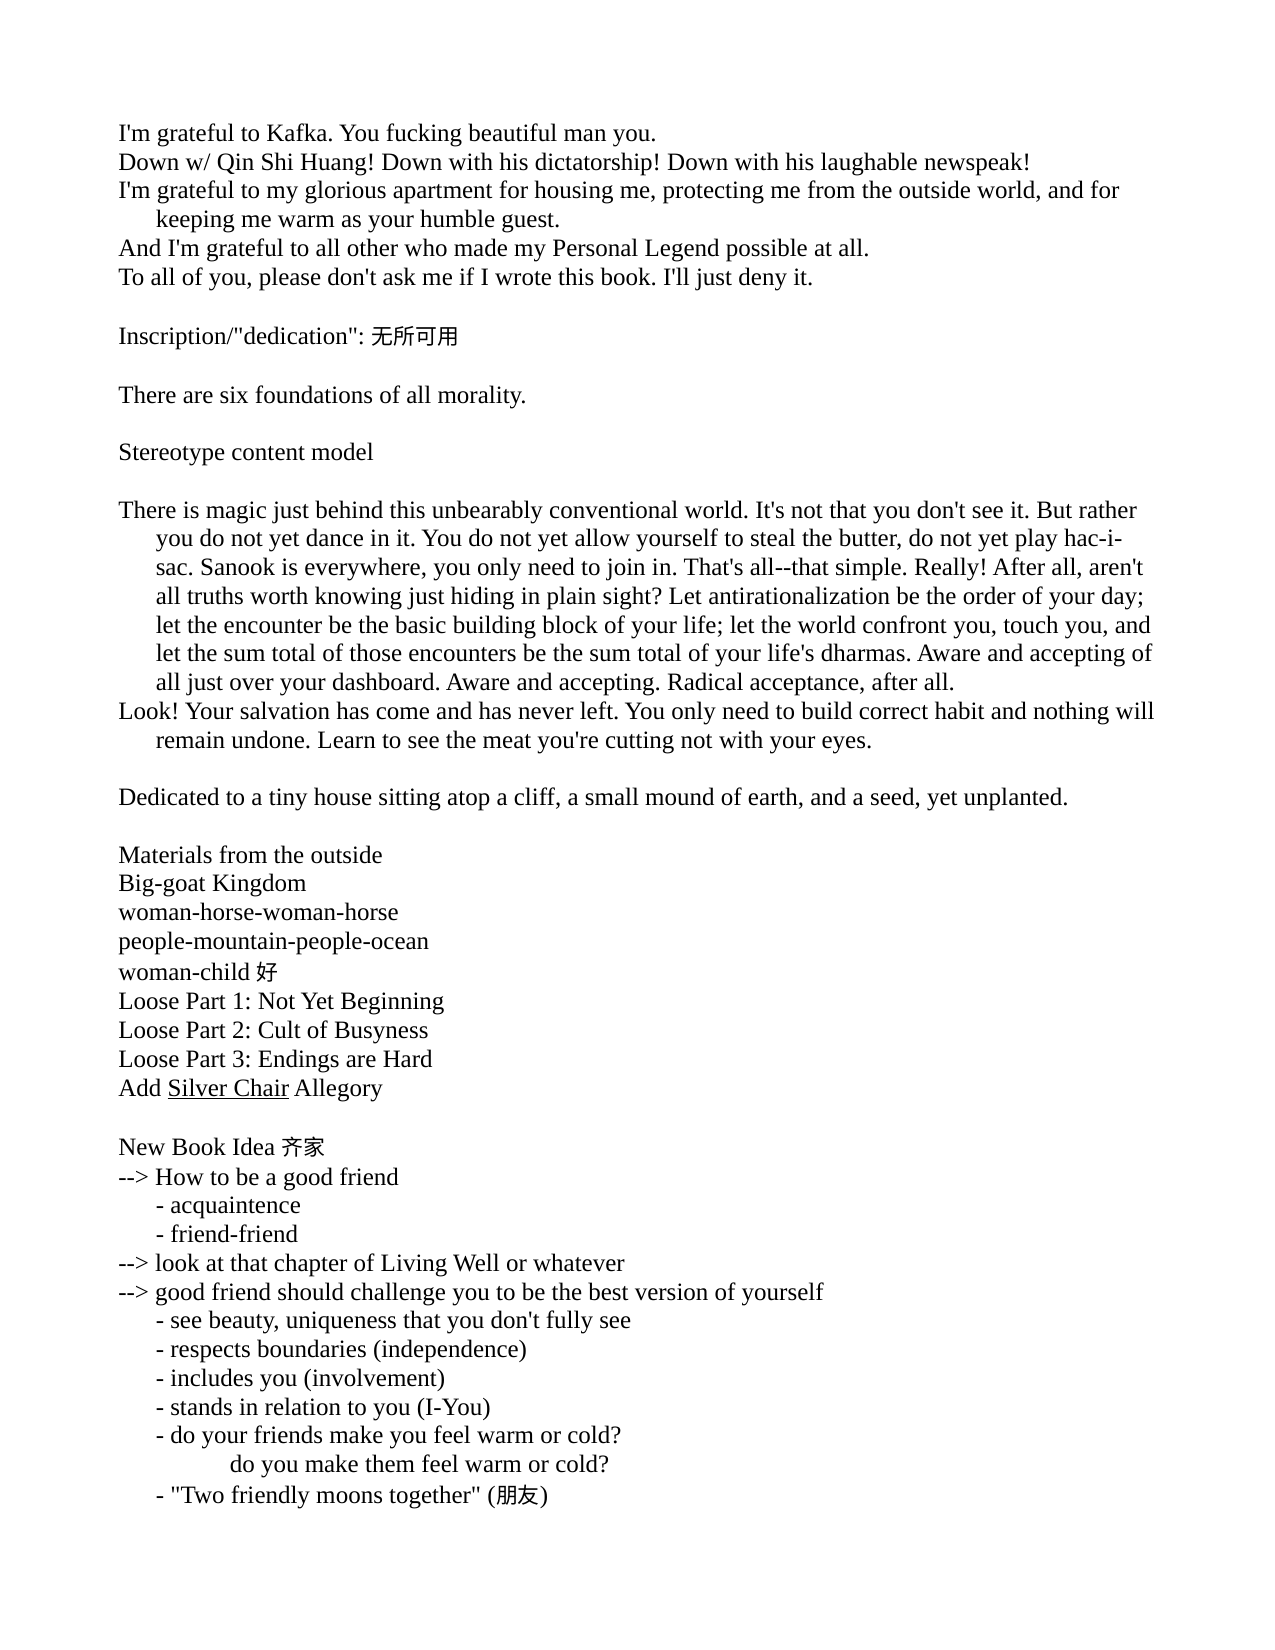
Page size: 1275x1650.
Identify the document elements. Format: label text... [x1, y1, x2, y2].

text There are six foundations of all morality. [118, 380, 1157, 408]
text - includes you (involvement) [118, 1363, 1157, 1392]
text To all of you, please don't ask me if I wrote this book. I'll just deny it. [118, 262, 1157, 291]
text woman-horse-woman-horse [118, 897, 1157, 926]
text I'm grateful to my glorious apartment for housing me, protecting me from the outside world, and for keeping me warm as your humble guest. [118, 176, 1157, 233]
text - "Two friendly moons together" (朋友) [118, 1478, 1157, 1510]
text --> good friend should challenge you to be the best version of yourself [118, 1277, 1157, 1306]
text New Book Idea 齐家 [118, 1130, 1157, 1162]
text Dedicated to a tiny house sitting atop a cliff, a small mound of earth, and a seed, yet unplanted. [118, 782, 1157, 811]
text - acquaintence [118, 1191, 1157, 1219]
text Add Silver Chair Allegory [118, 1073, 1157, 1101]
text --> How to be a good friend [118, 1162, 1157, 1191]
text - friend-friend [118, 1219, 1157, 1248]
text - see beauty, uniqueness that you don't fully see [118, 1306, 1157, 1334]
text Big-goat Kingdom [118, 868, 1157, 897]
text - do your friends make you feel warm or cold? [118, 1421, 1157, 1449]
text Loose Part 2: Cult of Busyness [118, 1015, 1157, 1044]
text There is magic just behind this unbearably conventional world. It's not that you don't see it. But rather you do not yet dance in it. You do not yet allow yourself to steal the butter, do not yet play hac-i-sac. Sanook is everywhere, you only need to join in. That's all--that simple. Really! After all, aren't all truths worth knowing just hiding in plain sight? Let antirationalization be the order of your day; let the encounter be the basic building block of your life; let the world confront you, touch you, and let the sum total of those encounters be the sum total of your life's dharmas. Aware and accepting of all just over your dashboard. Aware and accepting. Radical acceptance, after all. [118, 495, 1157, 696]
text Loose Part 3: Endings are Hard [118, 1044, 1157, 1073]
text Look! Your salvation has come and has never left. You only need to build correct habit and nothing will remain undone. Learn to see the meat you're cutting not with your eyes. [118, 696, 1157, 753]
text Inscription/"dedication": 无所可用 [118, 319, 1157, 351]
text - respects boundaries (independence) [118, 1334, 1157, 1363]
text - stands in relation to you (I-You) [118, 1392, 1157, 1421]
text Stereotype content model [118, 437, 1157, 466]
text I'm grateful to Kafka. You fucking beautiful man you. [118, 118, 1157, 147]
text people-mountain-people-ocean [118, 926, 1157, 955]
text Down w/ Qin Shi Huang! Down with his dictatorship! Down with his laughable newspeak! [118, 147, 1157, 176]
text do you make them feel warm or cold? [118, 1449, 1157, 1478]
text Materials from the outside [118, 840, 1157, 868]
text Loose Part 1: Not Yet Beginning [118, 986, 1157, 1015]
text --> look at that chapter of Living Well or whatever [118, 1248, 1157, 1277]
text woman-child 好 [118, 955, 1157, 986]
text And I'm grateful to all other who made my Personal Legend possible at all. [118, 233, 1157, 262]
